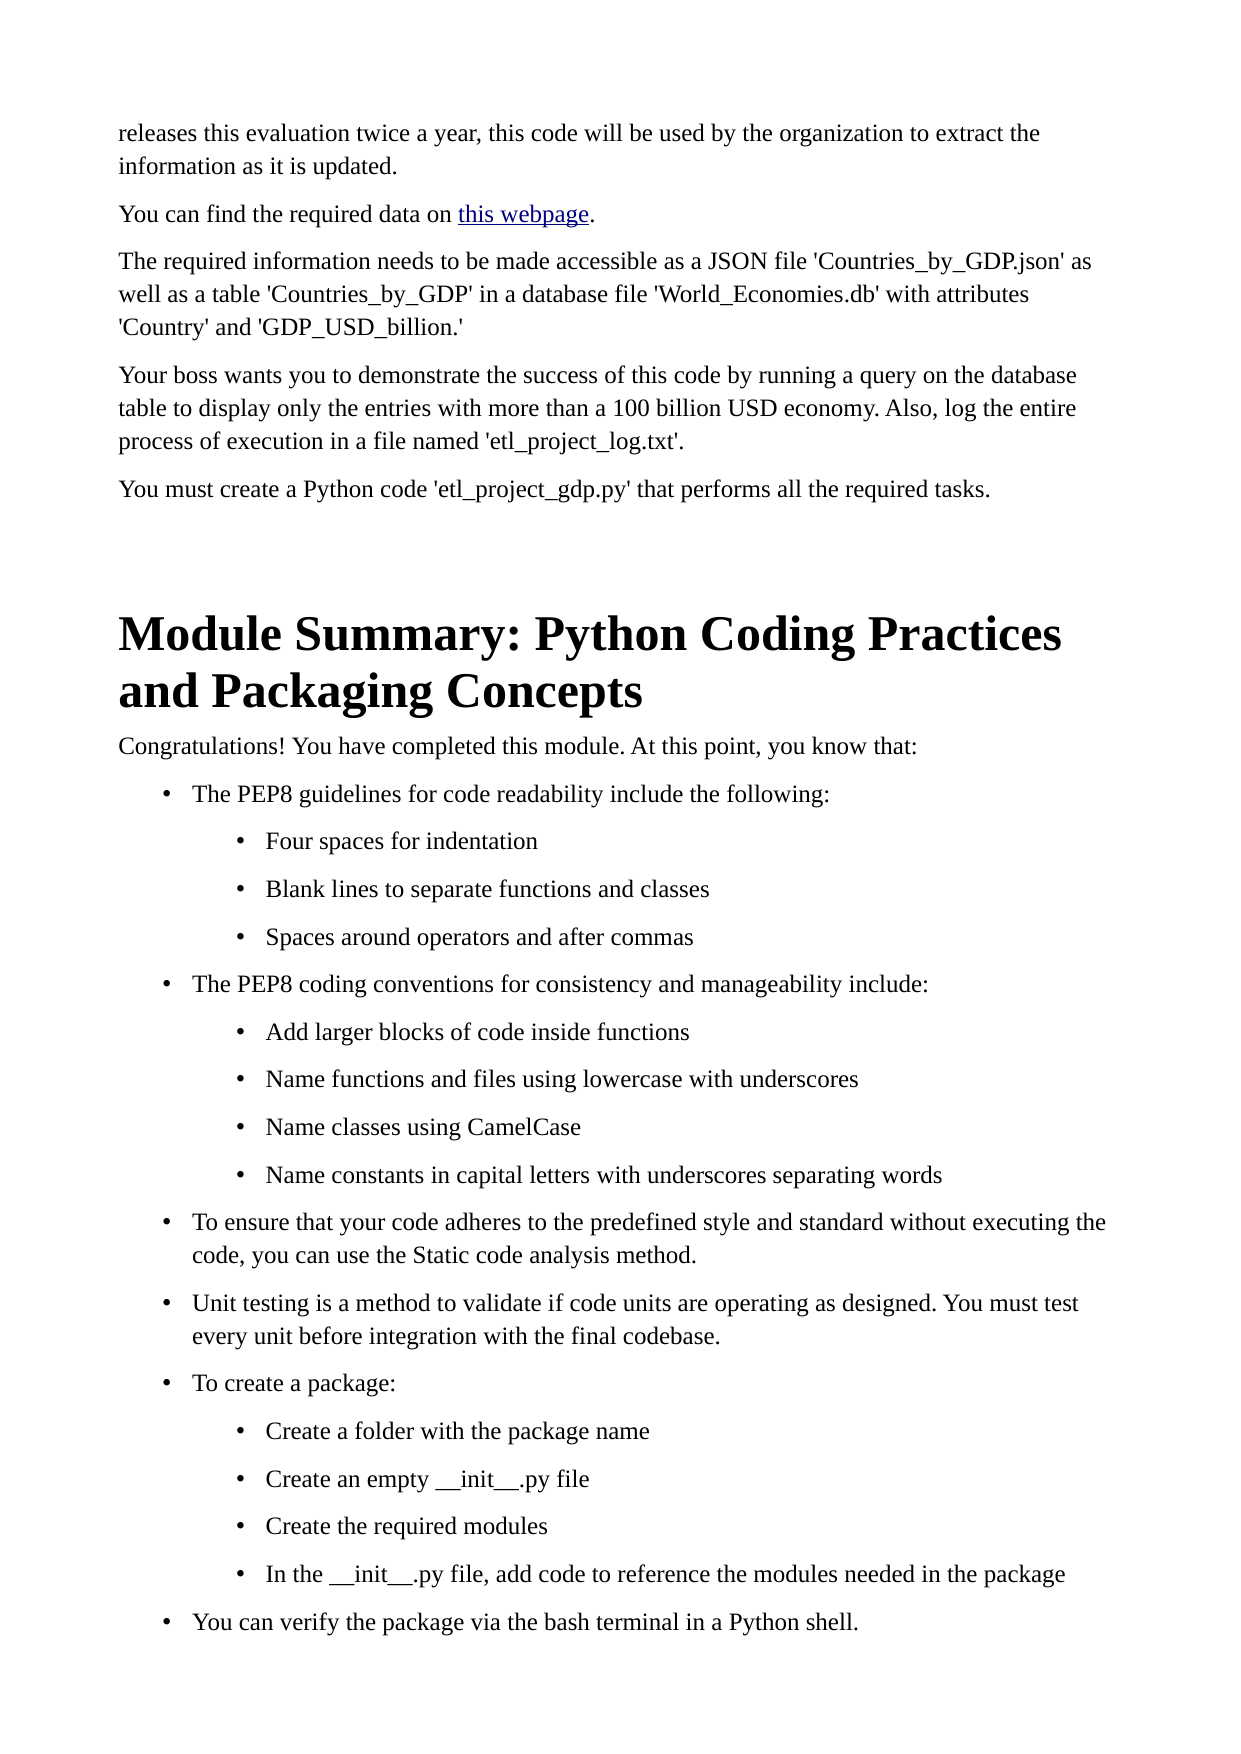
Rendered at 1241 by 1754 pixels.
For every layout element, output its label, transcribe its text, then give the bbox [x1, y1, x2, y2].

text You can find the required data on this webpage. [118, 199, 1122, 227]
list Create a folder with the package name [236, 1416, 1122, 1445]
list Create the required modules [236, 1511, 1122, 1540]
list Name functions and files using lowercase with underscores [236, 1064, 1122, 1093]
list Create an empty __init__.py file [236, 1464, 1122, 1492]
list The PEP8 guidelines for code readability include the following: [162, 779, 1122, 808]
list Blank lines to separate functions and classes [236, 874, 1122, 903]
list Name classes using CamelCase [236, 1112, 1122, 1141]
list Name constants in capital letters with underscores separating words [236, 1160, 1122, 1188]
list In the __init__.py file, add code to reference the modules needed in the package [236, 1559, 1122, 1588]
list Add larger blocks of code inside functions [236, 1017, 1122, 1046]
text releases this evaluation twice a year, this code will be used by the organization to extract the information as it is updated. [118, 118, 1122, 180]
list Unit testing is a method to validate if code units are operating as designed. You must test every unit before integration with the final codebase. [162, 1288, 1122, 1350]
text The required information needs to be made accessible as a JSON file 'Countries_by_GDP.json' as well as a table 'Countries_by_GDP' in a database file 'World_Economies.db' with attributes 'Country' and 'GDP_USD_billion.' [118, 246, 1122, 341]
text Congratulations! You have completed this module. At this point, you know that: [118, 731, 1122, 760]
list To create a package: [162, 1368, 1122, 1397]
list To ensure that your code adheres to the predefined style and standard without executing the code, you can use the Static code analysis method. [162, 1207, 1122, 1269]
list Spaces around operators and after commas [236, 922, 1122, 950]
list The PEP8 coding conventions for consistency and manageability include: [162, 969, 1122, 998]
subtitle Module Summary: Python Coding Practices and Packaging Concepts [118, 604, 1122, 719]
list You can verify the package via the bash terminal in a Python shell. [162, 1607, 1122, 1635]
text You must create a Python code 'etl_project_gdp.py' that performs all the required tasks. [118, 474, 1122, 502]
text Your boss wants you to demonstrate the success of this code by running a query on the database table to display only the entries with more than a 100 billion USD economy. Also, log the entire process of execution in a file named 'etl_project_log.txt'. [118, 360, 1122, 455]
list Four spaces for indentation [236, 826, 1122, 855]
